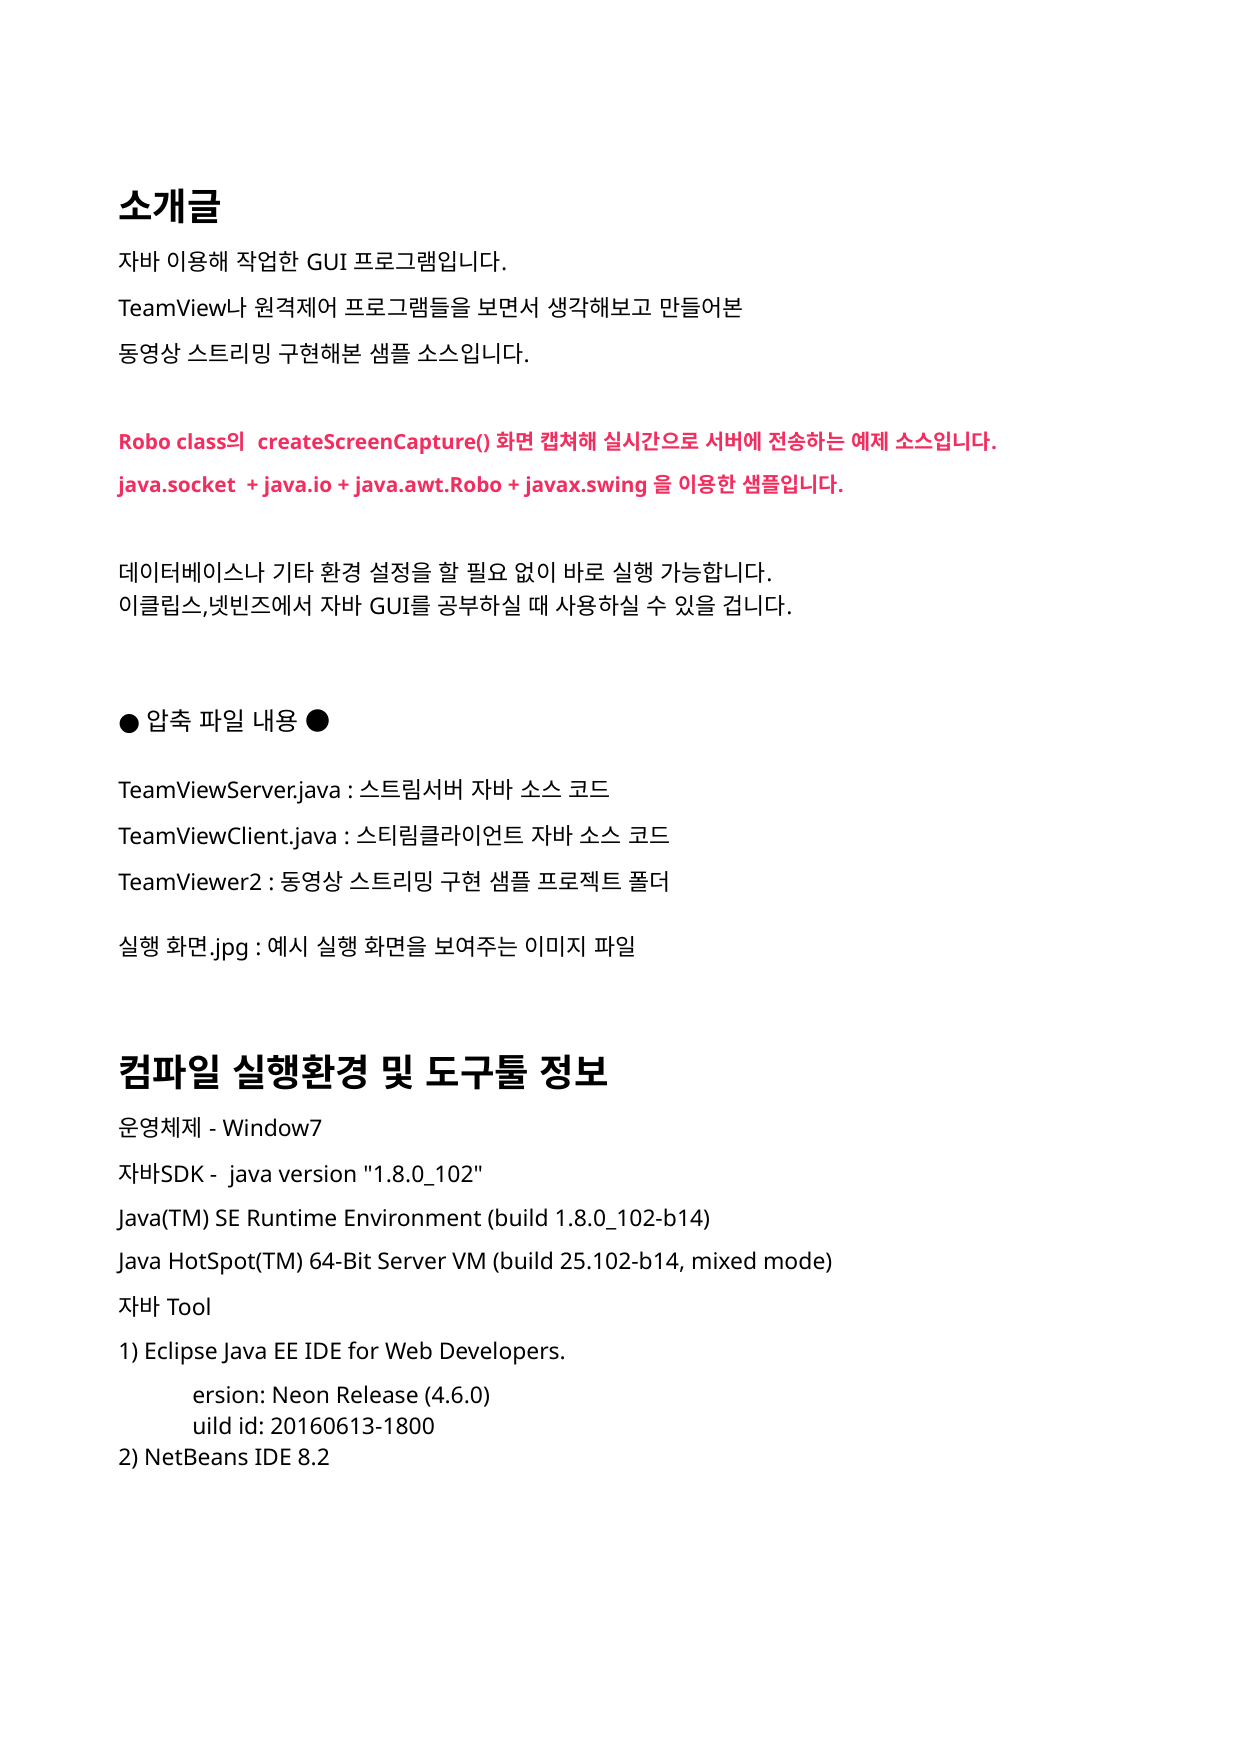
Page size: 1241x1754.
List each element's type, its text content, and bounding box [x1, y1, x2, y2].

text ● 압축 파일 내용 ● TeamViewServer.java : 스트림서버 자바 소스 코드 [118, 634, 1122, 806]
text 운영체제 - Window7 [118, 1110, 1122, 1143]
text TeamView나 원격제어 프로그램들을 보면서 생각해보고 만들어본 [118, 290, 1122, 323]
text 1) Eclipse Java EE IDE for Web Developers. [118, 1335, 1122, 1366]
text ersion: Neon Release (4.6.0) [118, 1378, 1122, 1410]
text 2) NetBeans IDE 8.2 [118, 1441, 1122, 1472]
text TeamViewClient.java : 스티림클라이언트 자바 소스 코드 [118, 818, 1122, 851]
text java.socket + java.io + java.awt.Robo + javax.swing 을 이용한 샘플입니다. [118, 468, 1122, 498]
text 자바 이용해 작업한 GUI 프로그램입니다. [118, 244, 1122, 277]
text Robo class의 createScreenCapture() 화면 캡쳐해 실시간으로 서버에 전송하는 예제 소스입니다. [118, 425, 1122, 456]
text 데이터베이스나 기타 환경 설정을 할 필요 없이 바로 실행 가능합니다. 이클립스,넷빈즈에서 자바 GUI를 공부하실 때 사용하실 수 있을 겁니다. [118, 554, 1122, 621]
text TeamViewer2 : 동영상 스트리밍 구현 샘플 프로젝트 폴더 실행 화면.jpg : 예시 실행 화면을 보여주는 이미지 파일 [118, 864, 1122, 962]
subtitle 컴파일 실행환경 및 도구툴 정보 [118, 1043, 1122, 1097]
subtitle 소개글 [118, 177, 1122, 231]
text 자바 Tool [118, 1289, 1122, 1322]
text Java(TM) SE Runtime Environment (build 1.8.0_102-b14) [118, 1201, 1122, 1233]
text Java HotSpot(TM) 64-Bit Server VM (build 25.102-b14, mixed mode) [118, 1245, 1122, 1276]
text 동영상 스트리밍 구현해본 샘플 소스입니다. [118, 336, 1122, 369]
text 자바SDK - java version "1.8.0_102" [118, 1156, 1122, 1189]
text uild id: 20160613-1800 [118, 1410, 1122, 1441]
